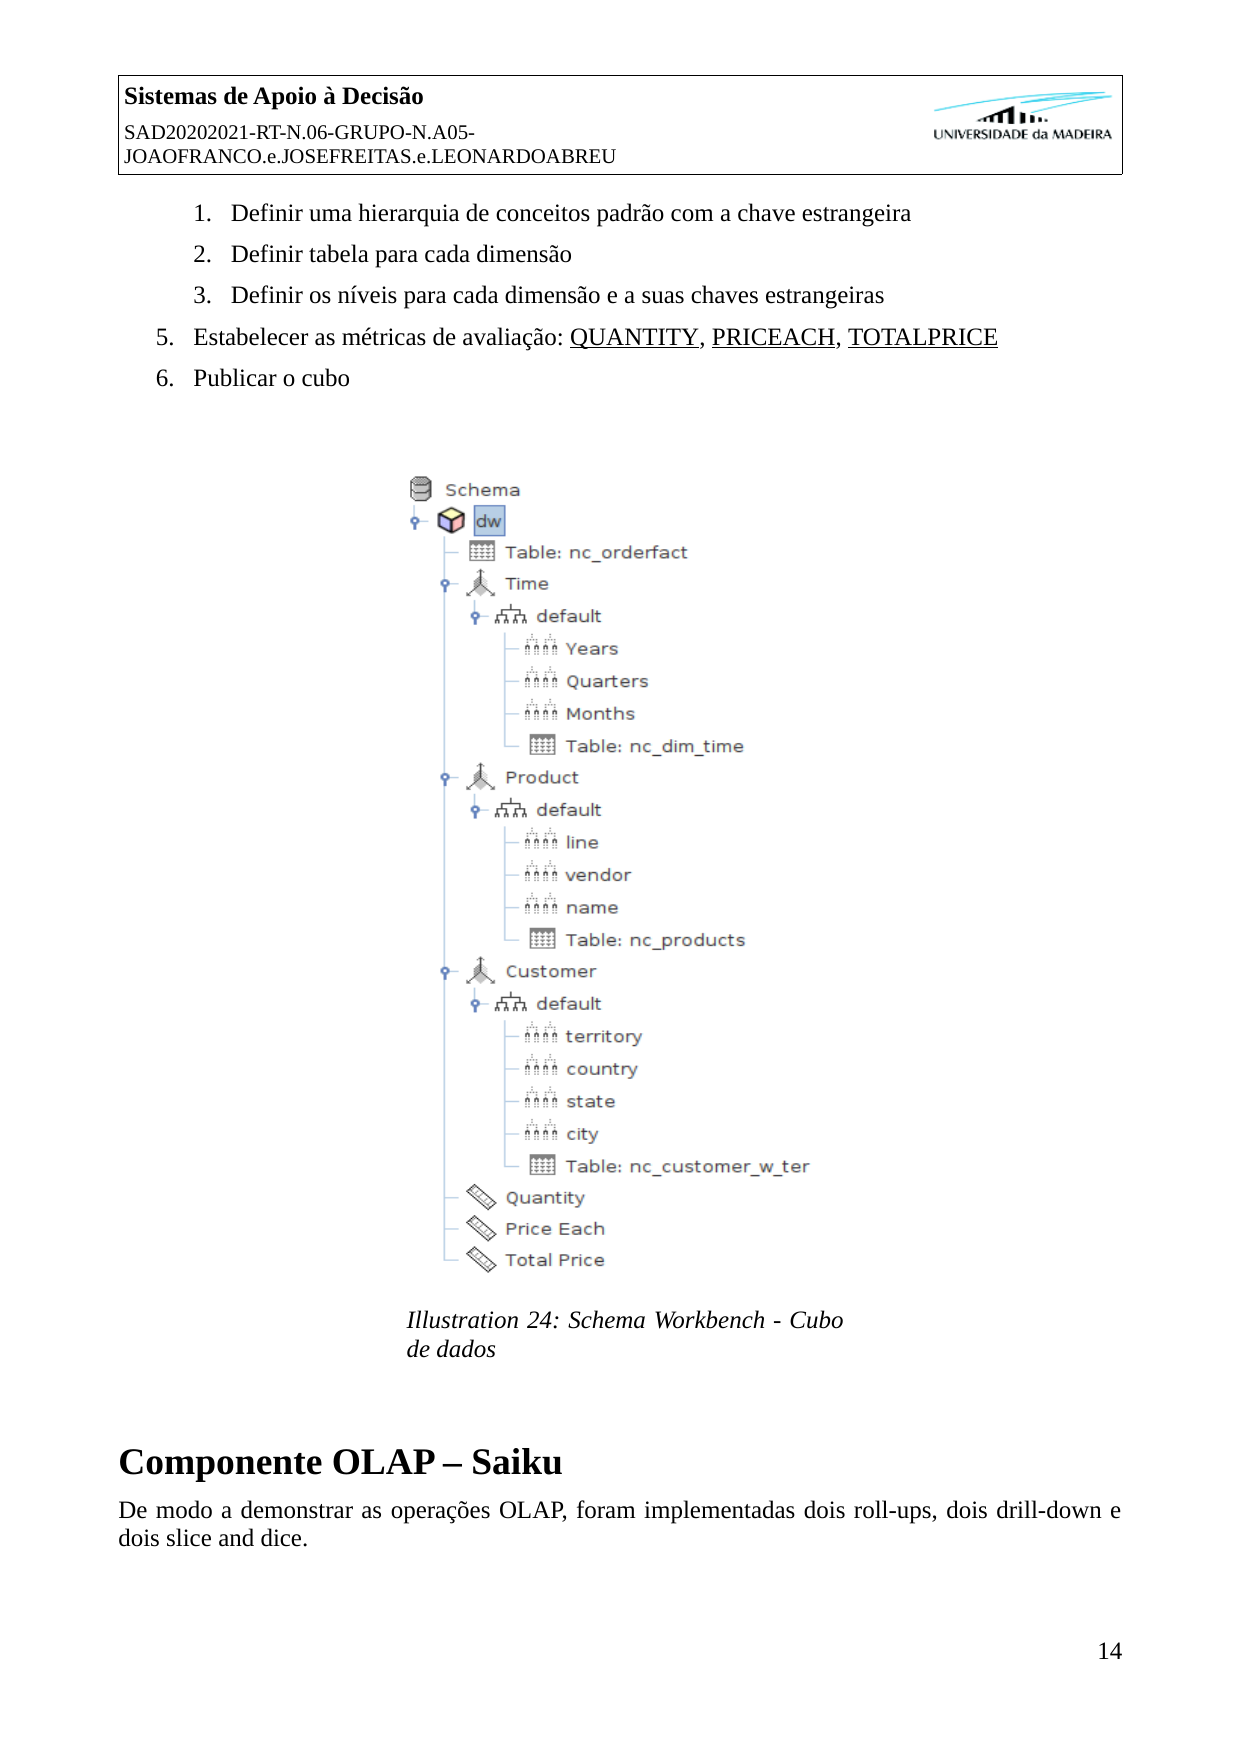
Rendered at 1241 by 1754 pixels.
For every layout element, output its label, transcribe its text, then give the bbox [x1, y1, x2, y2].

list Definir os níveis para cada dimensão e a suas chaves estrangeiras [193, 281, 1122, 309]
picture [919, 80, 1120, 146]
list Publicar o cubo [156, 363, 1122, 392]
list Definir uma hierarquia de conceitos padrão com a chave estrangeira [193, 198, 1122, 227]
list Definir tabela para cada dimensão [193, 239, 1122, 268]
text Illustration 24: Schema Workbench - Cubo de dados [406, 1300, 846, 1363]
text De modo a demonstrar as operações OLAP, foram implementadas dois roll-ups, dois drill-down e dois slice and dice. [118, 1495, 1122, 1552]
subtitle Componente OLAP – Saiku [118, 1439, 1122, 1482]
list Estabelecer as métricas de avaliação: QUANTITY, PRICEACH, TOTALPRICE [156, 322, 1122, 351]
picture [406, 474, 846, 1300]
